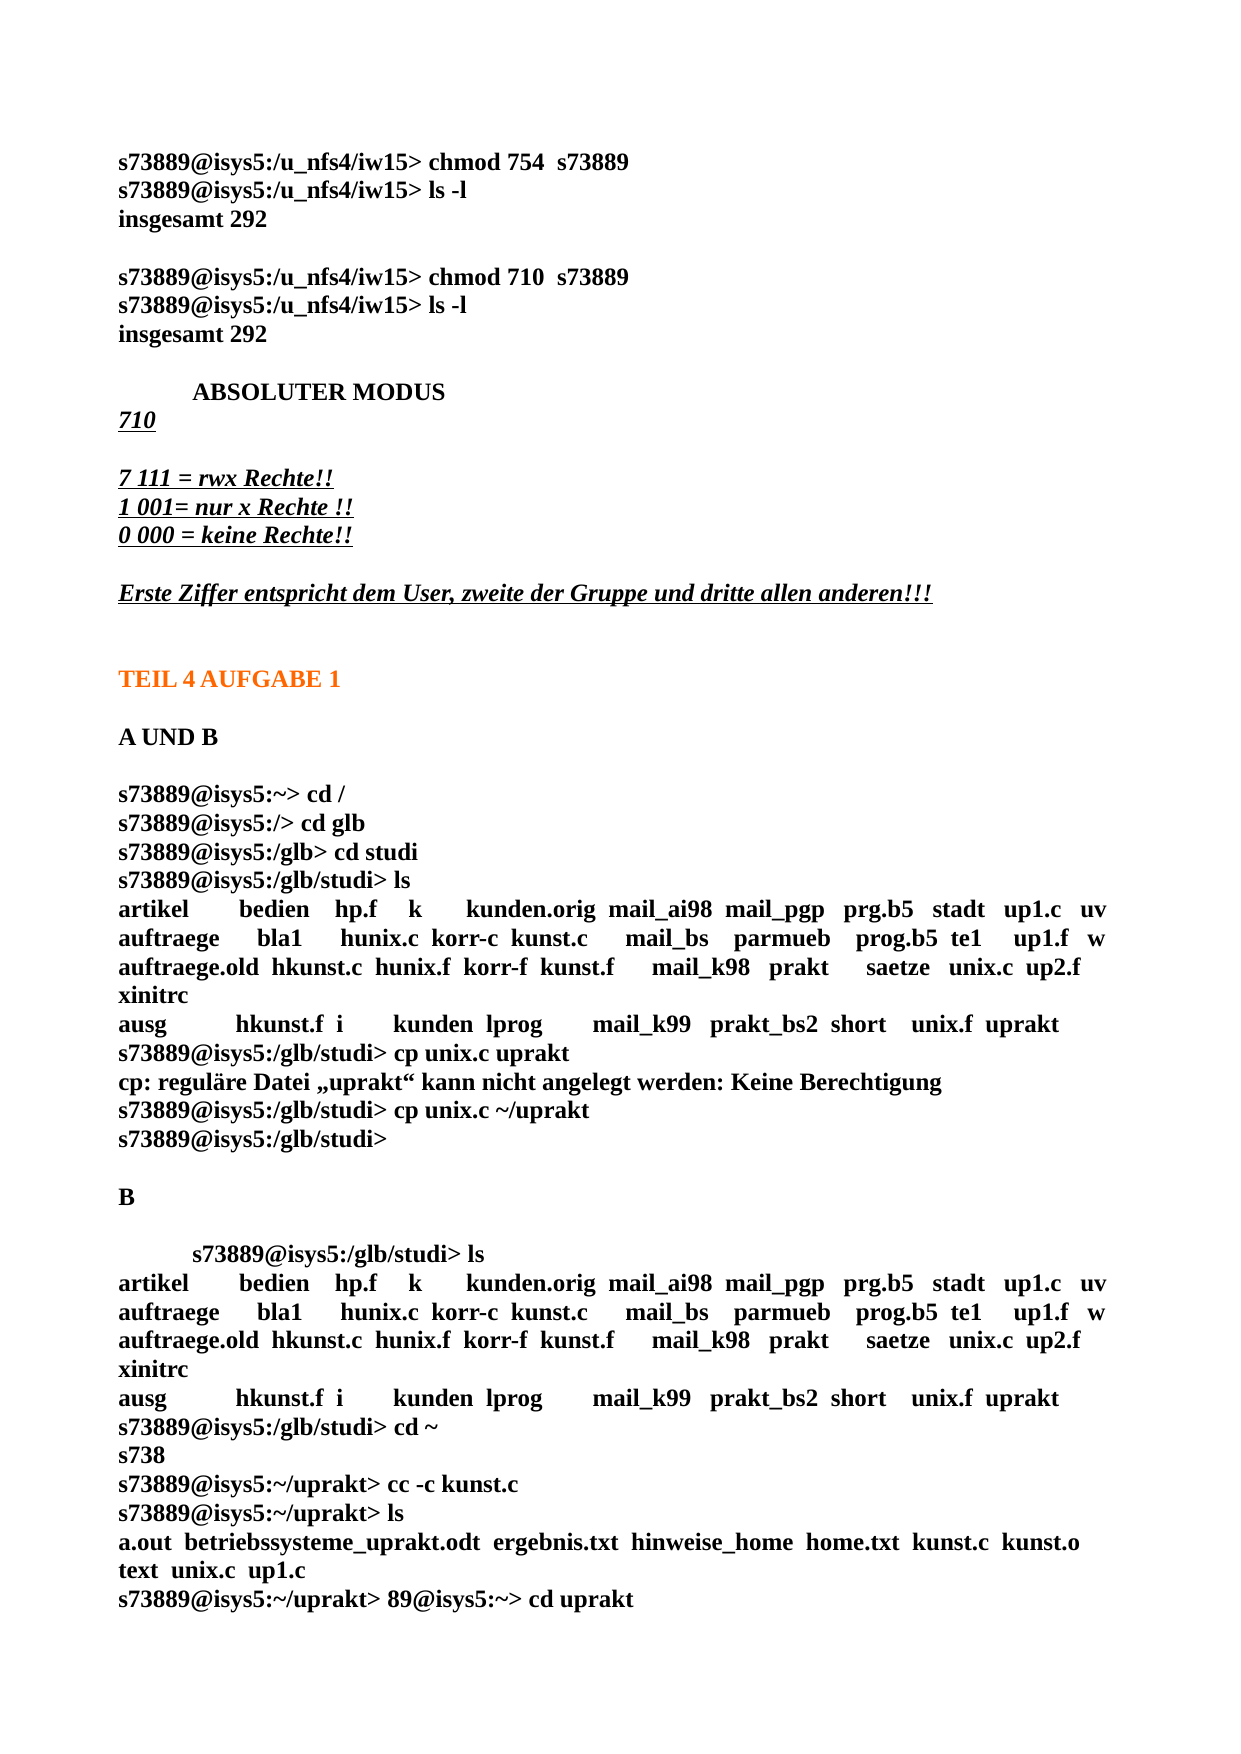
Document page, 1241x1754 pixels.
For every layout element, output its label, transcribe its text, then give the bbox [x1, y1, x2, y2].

text auftraege bla1 hunix.c korr-c kunst.c mail_bs parmueb prog.b5 te1 up1.f w [118, 923, 1122, 952]
text ABSOLUTER MODUS [118, 377, 1122, 406]
text artikel bedien hp.f k kunden.orig mail_ai98 mail_pgp prg.b5 stadt up1.c uv [118, 1268, 1122, 1297]
text auftraege.old hkunst.c hunix.f korr-f kunst.f mail_k98 prakt saetze unix.c up2.f xinitrc [118, 1326, 1122, 1383]
text s73889@isys5:/glb/studi> cp unix.c uprakt [118, 1038, 1122, 1067]
text 710 [118, 406, 1122, 434]
text s73889@isys5:~/uprakt> ls [118, 1498, 1122, 1527]
text A UND B [118, 722, 1122, 751]
text s73889@isys5:~/uprakt> 89@isys5:~> cd uprakt [118, 1584, 1122, 1613]
text 0 000 = keine Rechte!! [118, 521, 1122, 549]
text s73889@isys5:/glb/studi> cd ~ [118, 1412, 1122, 1441]
text s73889@isys5:/u_nfs4/iw15> ls -l [118, 176, 1122, 204]
text auftraege.old hkunst.c hunix.f korr-f kunst.f mail_k98 prakt saetze unix.c up2.f xinitrc [118, 952, 1122, 1009]
text 1 001= nur x Rechte !! [118, 492, 1122, 521]
text cp: reguläre Datei „uprakt“ kann nicht angelegt werden: Keine Berechtigung [118, 1067, 1122, 1096]
text insgesamt 292 [118, 204, 1122, 233]
text insgesamt 292 [118, 319, 1122, 348]
text s73889@isys5:/u_nfs4/iw15> chmod 710 s73889 [118, 262, 1122, 291]
text ausg hkunst.f i kunden lprog mail_k99 prakt_bs2 short unix.f uprakt [118, 1383, 1122, 1412]
text s73889@isys5:/glb> cd studi [118, 837, 1122, 866]
text s73889@isys5:/glb/studi> cp unix.c ~/uprakt [118, 1096, 1122, 1124]
text s73889@isys5:/> cd glb [118, 808, 1122, 837]
text a.out betriebssysteme_uprakt.odt ergebnis.txt hinweise_home home.txt kunst.c kunst.o text unix.c up1.c [118, 1527, 1122, 1584]
text Erste Ziffer entspricht dem User, zweite der Gruppe und dritte allen anderen!!! [118, 578, 1122, 607]
text artikel bedien hp.f k kunden.orig mail_ai98 mail_pgp prg.b5 stadt up1.c uv [118, 894, 1122, 923]
text s73889@isys5:/glb/studi> ls [118, 1239, 1122, 1268]
text s73889@isys5:/u_nfs4/iw15> chmod 754 s73889 [118, 147, 1122, 176]
text s73889@isys5:/glb/studi> ls [118, 866, 1122, 894]
text s73889@isys5:~> cd / [118, 779, 1122, 808]
text ausg hkunst.f i kunden lprog mail_k99 prakt_bs2 short unix.f uprakt [118, 1009, 1122, 1038]
text 7 111 = rwx Rechte!! [118, 463, 1122, 492]
text s73889@isys5:/u_nfs4/iw15> ls -l [118, 291, 1122, 319]
text B [118, 1182, 1122, 1211]
text TEIL 4 AUFGABE 1 [118, 664, 1122, 693]
text s73889@isys5:/glb/studi> [118, 1124, 1122, 1153]
text s738 [118, 1441, 1122, 1469]
text s73889@isys5:~/uprakt> cc -c kunst.c [118, 1469, 1122, 1498]
text auftraege bla1 hunix.c korr-c kunst.c mail_bs parmueb prog.b5 te1 up1.f w [118, 1297, 1122, 1326]
